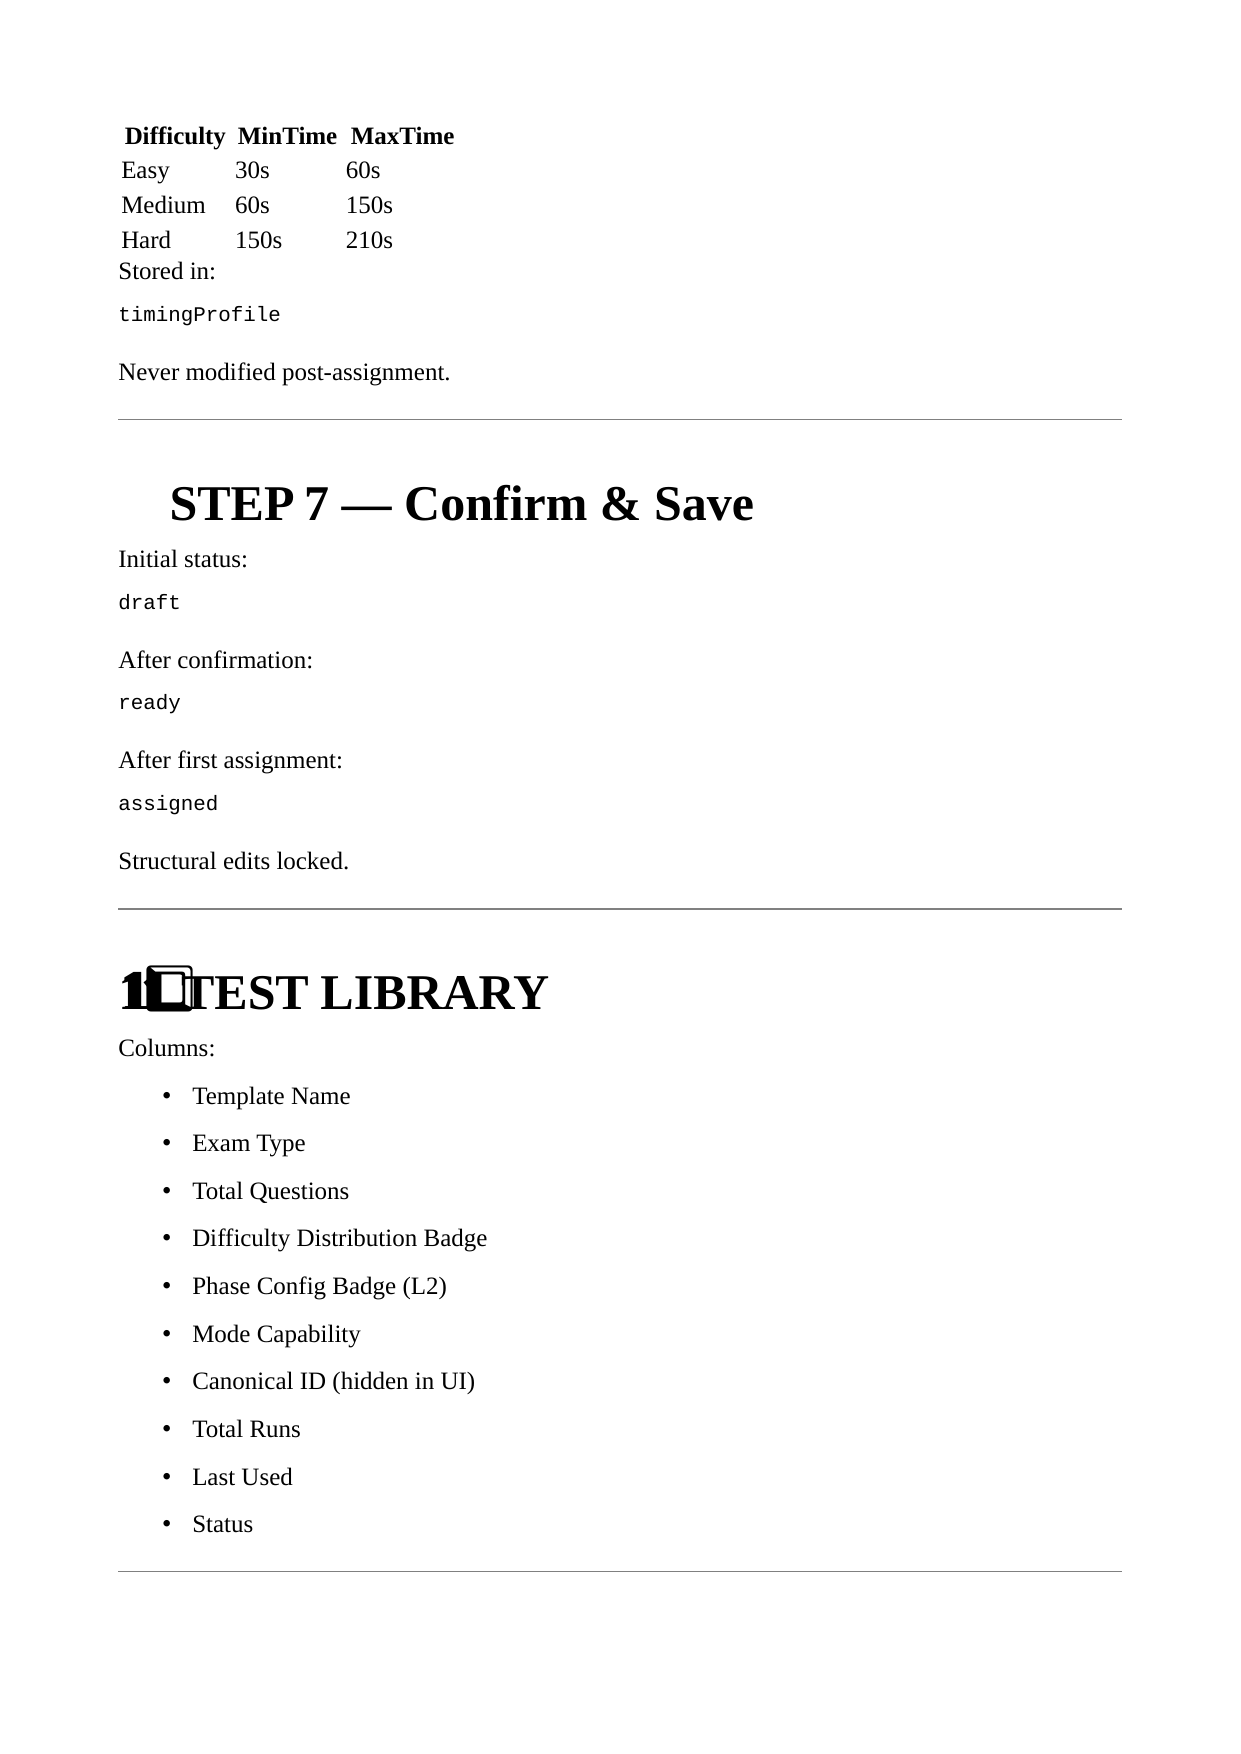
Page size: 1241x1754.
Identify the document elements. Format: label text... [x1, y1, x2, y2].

list Total Runs [162, 1414, 1122, 1443]
table_cell Easy [118, 153, 232, 187]
table_cell Hard [118, 222, 232, 256]
text Initial status: [118, 544, 1122, 573]
list Mode Capability [162, 1319, 1122, 1347]
table_header MaxTime [343, 118, 462, 153]
table_header Difficulty [118, 118, 232, 153]
table_cell Medium [118, 187, 232, 222]
subtitle 11️⃣ TEST LIBRARY [118, 963, 1122, 1021]
subtitle 🔟 STEP 7 — Confirm & Save [118, 474, 1122, 532]
list Last Used [162, 1462, 1122, 1490]
text After confirmation: [118, 645, 1122, 673]
table_cell 210s [343, 222, 462, 256]
list Phase Config Badge (L2) [162, 1271, 1122, 1300]
list Canonical ID (hidden in UI) [162, 1366, 1122, 1395]
table_cell 30s [232, 153, 343, 187]
table_header MinTime [232, 118, 343, 153]
text draft [118, 592, 1122, 615]
text Never modified post-assignment. [118, 357, 1122, 386]
list Total Questions [162, 1176, 1122, 1205]
table_cell 150s [343, 187, 462, 222]
list Template Name [162, 1081, 1122, 1109]
text timingProfile [118, 304, 1122, 328]
text Structural edits locked. [118, 846, 1122, 875]
table_cell 150s [232, 222, 343, 256]
text Stored in: [118, 256, 1122, 285]
list Difficulty Distribution Badge [162, 1223, 1122, 1252]
text After first assignment: [118, 746, 1122, 774]
list Exam Type [162, 1128, 1122, 1157]
text ready [118, 692, 1122, 716]
table_cell 60s [232, 187, 343, 222]
table_cell 60s [343, 153, 462, 187]
text assigned [118, 793, 1122, 817]
text Columns: [118, 1033, 1122, 1062]
list Status [162, 1509, 1122, 1538]
